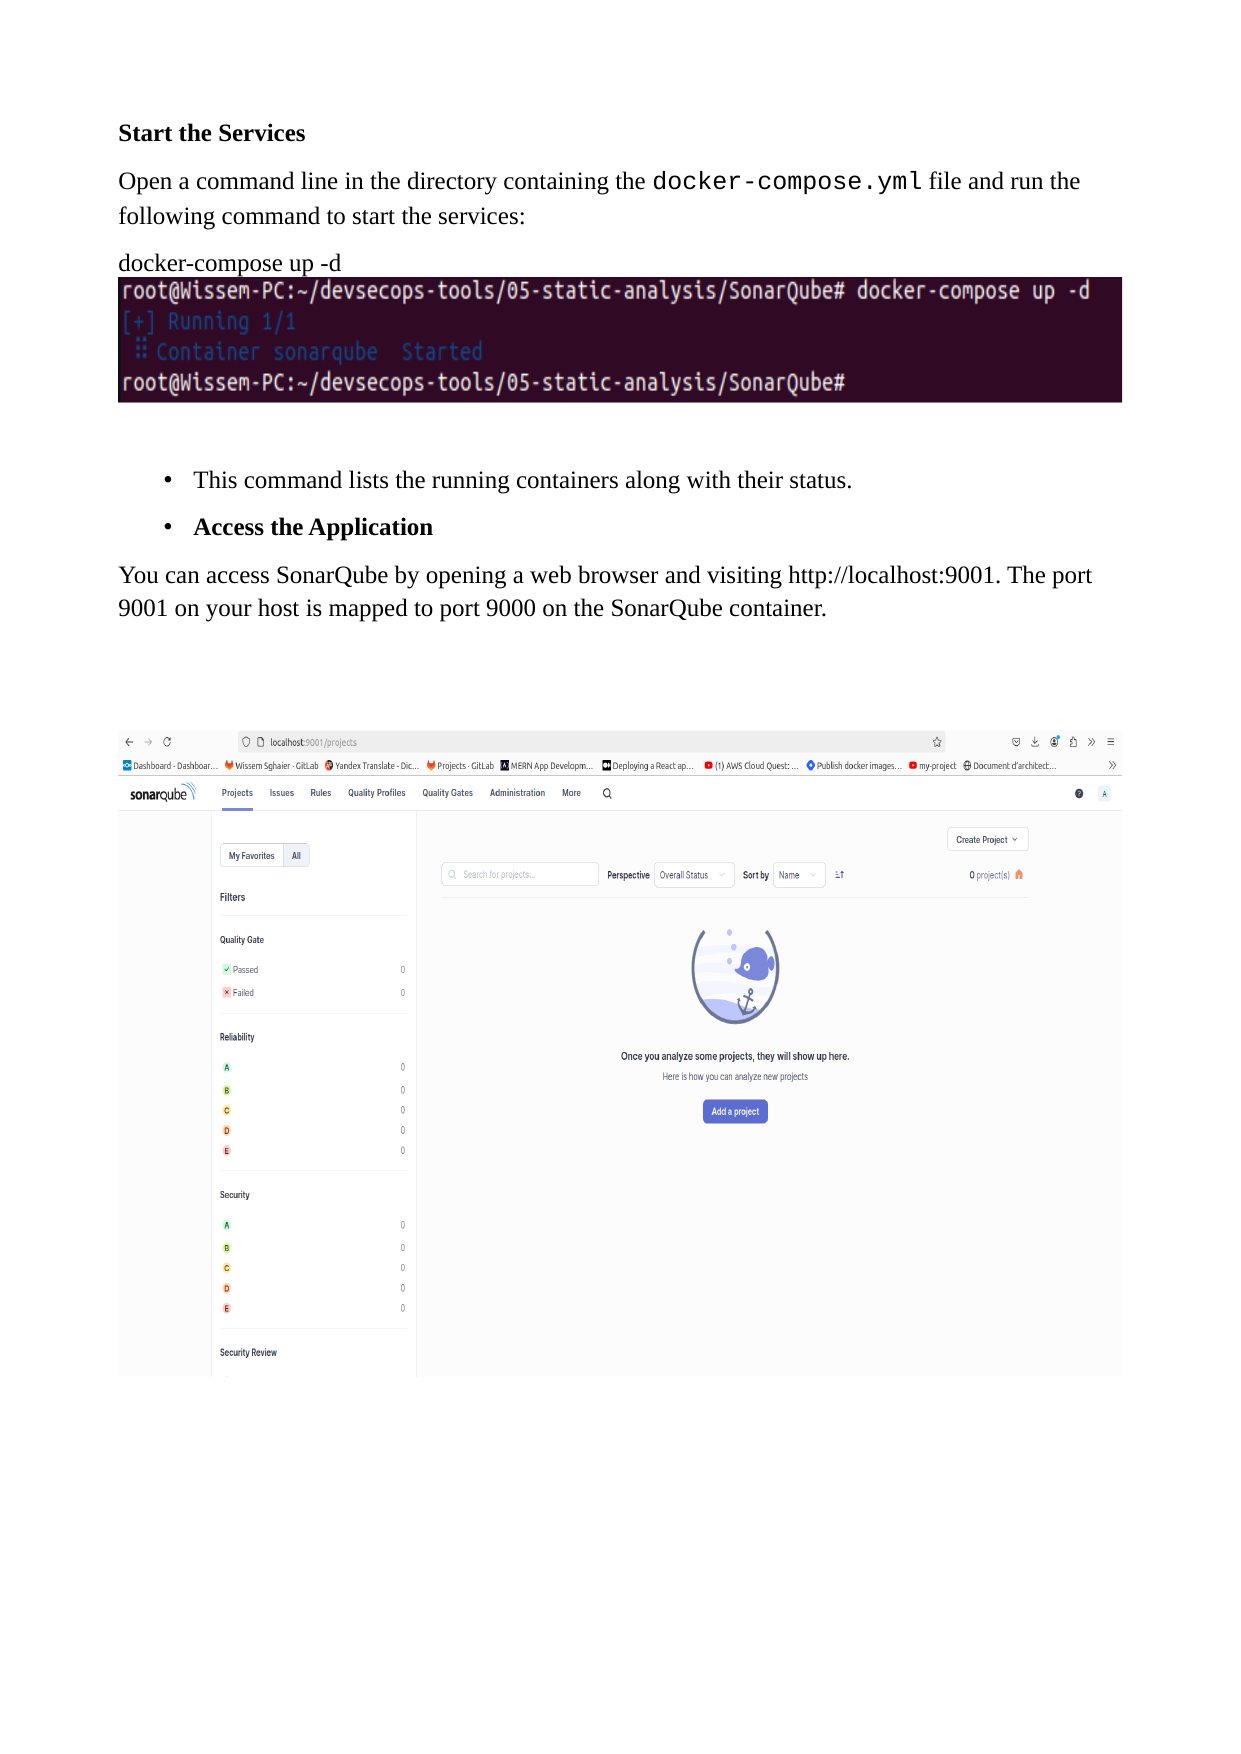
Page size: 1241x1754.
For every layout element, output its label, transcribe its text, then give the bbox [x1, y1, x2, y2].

picture [118, 730, 1123, 1377]
list This command lists the running containers along with their status. [164, 465, 1122, 493]
text Start the Services [118, 118, 1122, 147]
text Open a command line in the directory containing the docker-compose.yml file and run the following command to start the services: [118, 166, 1122, 229]
text You can access SonarQube by opening a web browser and visiting http://localhost:9001. The port 9001 on your host is mapped to port 9000 on the SonarQube container. [118, 560, 1122, 622]
text docker-compose up -d [118, 248, 1122, 277]
picture [118, 277, 1123, 408]
list Access the Application [164, 512, 1122, 541]
